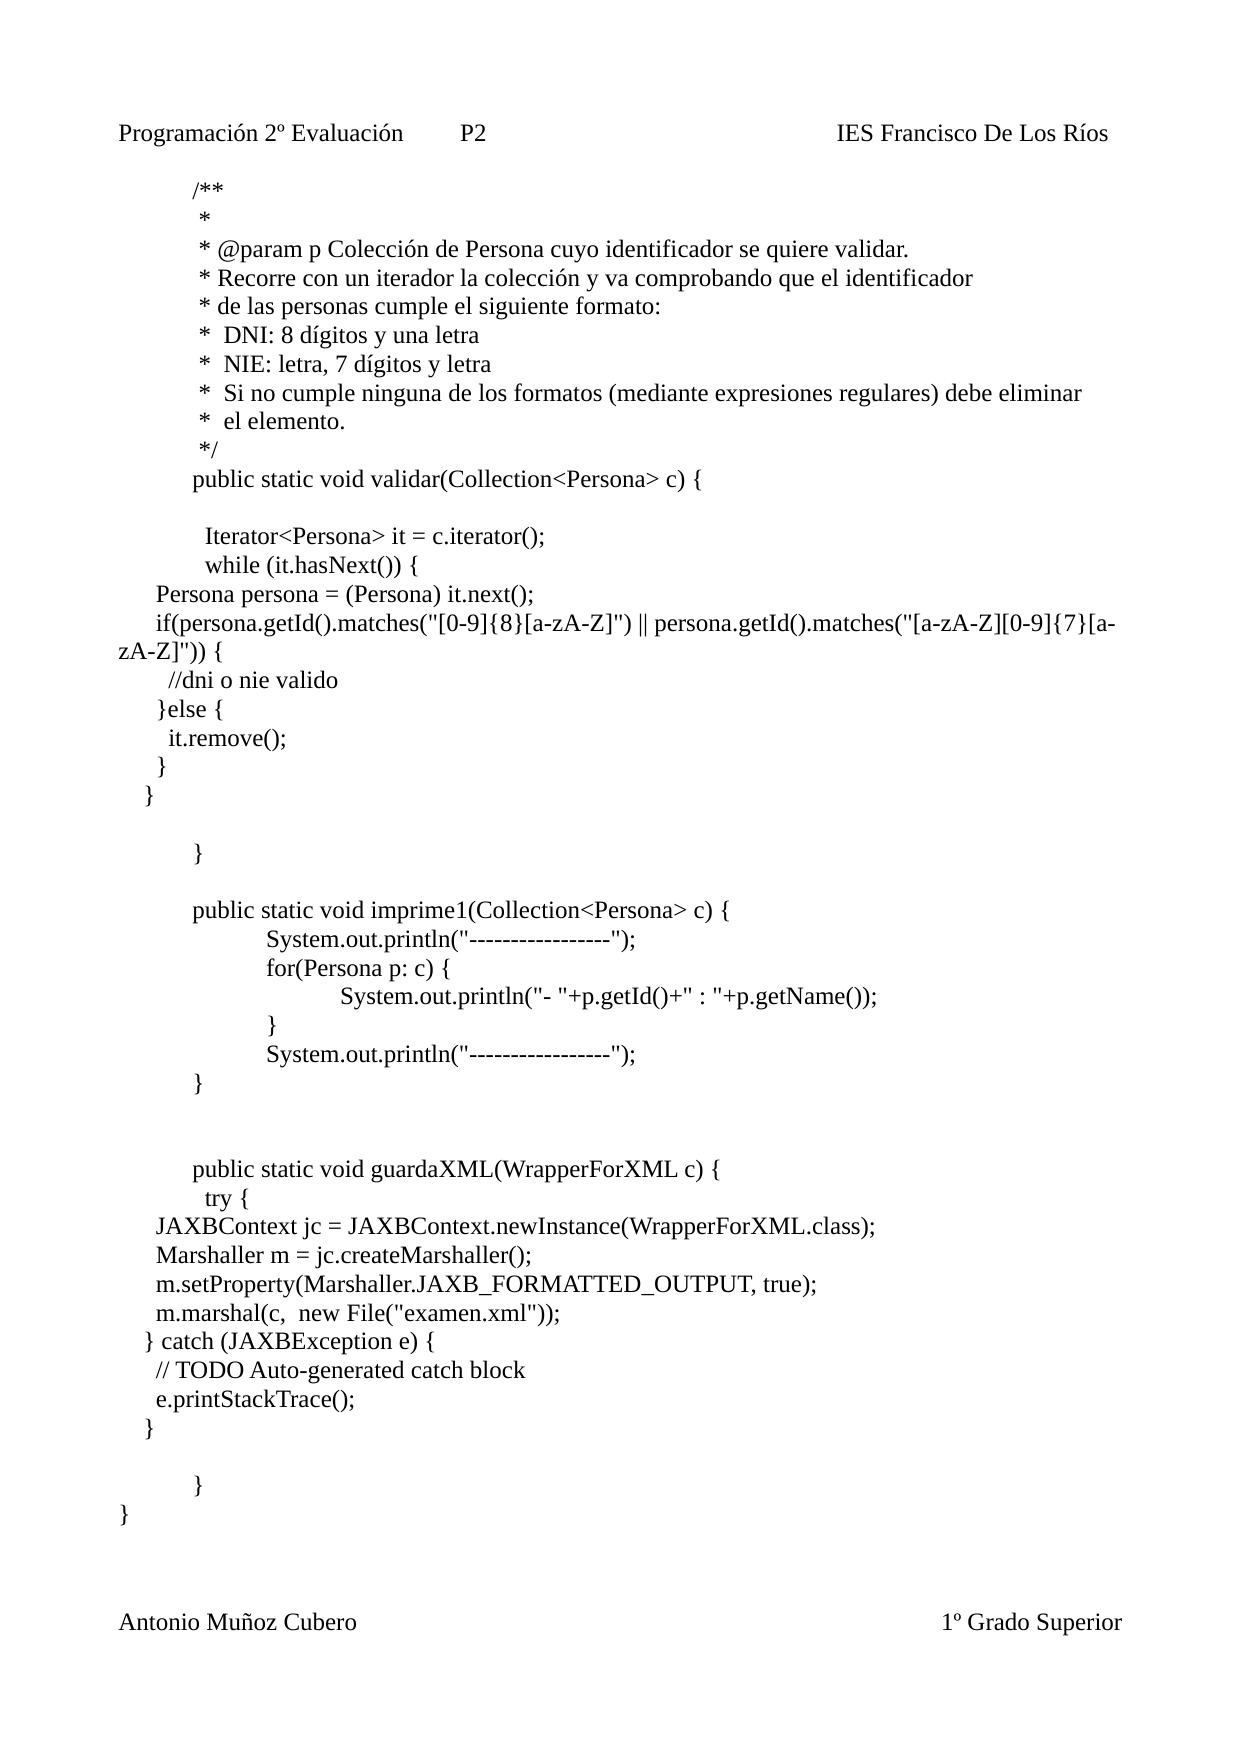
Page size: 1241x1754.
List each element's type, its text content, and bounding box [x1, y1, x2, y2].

text * NIE: letra, 7 dígitos y letra [118, 349, 1122, 378]
text } [118, 751, 1122, 780]
text } [118, 1413, 1122, 1441]
text } [118, 1499, 1122, 1528]
text * Si no cumple ninguna de los formatos (mediante expresiones regulares) debe eliminar [118, 378, 1122, 406]
text public static void guardaXML(WrapperForXML c) { [118, 1154, 1122, 1183]
text for(Persona p: c) { [118, 953, 1122, 981]
text m.marshal(c, new File("examen.xml")); [118, 1298, 1122, 1326]
text it.remove(); [118, 723, 1122, 751]
text } [118, 1068, 1122, 1096]
text } catch (JAXBException e) { [118, 1326, 1122, 1355]
text } [118, 838, 1122, 866]
text System.out.println("-----------------"); [118, 1039, 1122, 1068]
text * [118, 205, 1122, 234]
text * Recorre con un iterador la colección y va comprobando que el identificador [118, 263, 1122, 291]
text m.setProperty(Marshaller.JAXB_FORMATTED_OUTPUT, true); [118, 1269, 1122, 1298]
text * de las personas cumple el siguiente formato: [118, 291, 1122, 320]
text public static void validar(Collection<Persona> c) { [118, 464, 1122, 493]
text Persona persona = (Persona) it.next(); [118, 579, 1122, 608]
text Iterator<Persona> it = c.iterator(); [118, 521, 1122, 550]
text * el elemento. [118, 406, 1122, 435]
text if(persona.getId().matches("[0-9]{8}[a-zA-Z]") || persona.getId().matches("[a-zA-Z][0-9]{7}[a-zA-Z]")) { [118, 608, 1122, 665]
text * @param p Colección de Persona cuyo identificador se quiere validar. [118, 234, 1122, 263]
text * DNI: 8 dígitos y una letra [118, 320, 1122, 349]
text JAXBContext jc = JAXBContext.newInstance(WrapperForXML.class); [118, 1211, 1122, 1240]
text public static void imprime1(Collection<Persona> c) { [118, 895, 1122, 924]
text e.printStackTrace(); [118, 1384, 1122, 1413]
text System.out.println("-----------------"); [118, 924, 1122, 953]
text } [118, 1010, 1122, 1039]
text // TODO Auto-generated catch block [118, 1355, 1122, 1384]
text try { [118, 1183, 1122, 1211]
text */ [118, 435, 1122, 464]
text System.out.println("- "+p.getId()+" : "+p.getName()); [118, 981, 1122, 1010]
text Marshaller m = jc.createMarshaller(); [118, 1240, 1122, 1269]
text } [118, 1470, 1122, 1499]
text //dni o nie valido [118, 665, 1122, 694]
text /** [118, 176, 1122, 205]
text }else { [118, 694, 1122, 723]
text while (it.hasNext()) { [118, 550, 1122, 579]
text } [118, 780, 1122, 809]
